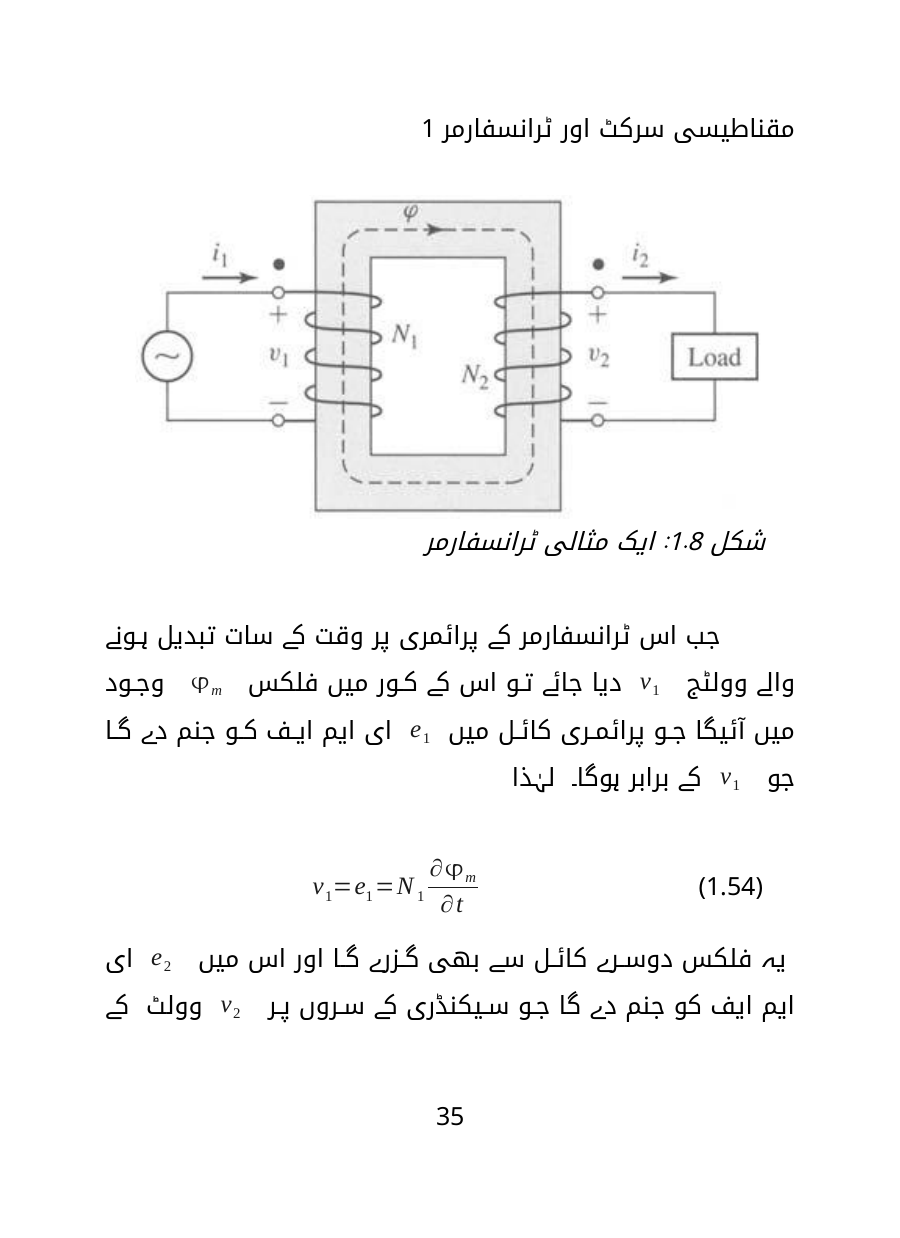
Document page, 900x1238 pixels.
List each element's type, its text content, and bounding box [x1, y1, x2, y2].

picture [135, 195, 765, 519]
text یہ فلکس دوسرے کائل سے بھی گزرے گا اور اس میں ای ایم ایف کو جنم دے گا جو سیکنڈری کے سروں پر وولٹ کے صورت میں حاصل ہوگا۔ یعنی [105, 935, 795, 1030]
text جب اس ٹرانسفارمر کے پرائمری پر وقت کے سات تبدیل ہونے والے وولٹج دیا جائے تو اس کے کور میں فلکس وجود میں آئیگا جو پرائمری کائل میںای ایم ایف کو جنم دے گا جو کے برابر ہوگا۔ لہٰذا [105, 612, 795, 802]
text شکل 1.8: ایک مثالی ٹرانسفارمر [135, 519, 765, 566]
table_header (1.54) [693, 849, 795, 935]
table_header [105, 849, 692, 935]
